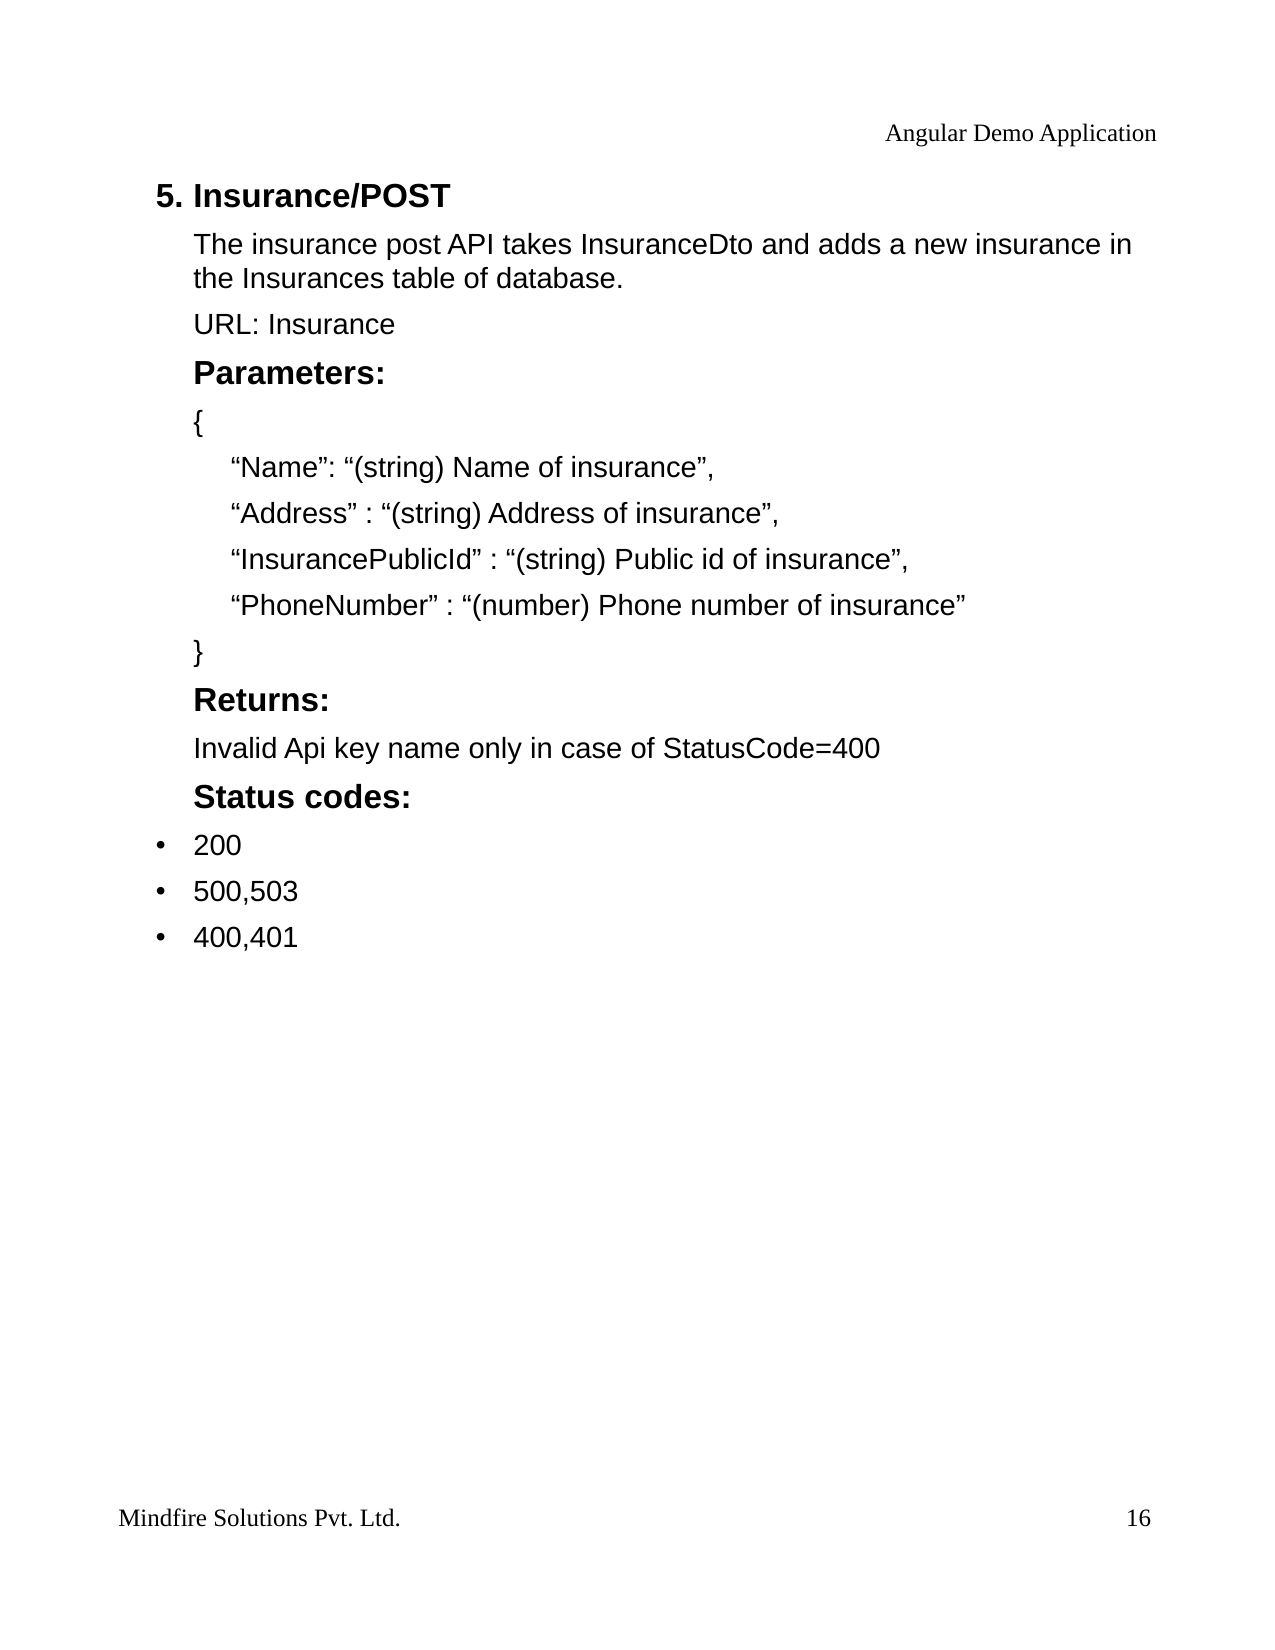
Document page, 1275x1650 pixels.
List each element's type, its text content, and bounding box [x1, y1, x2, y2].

list 500,503 [156, 874, 1157, 908]
list 200 [156, 828, 1157, 862]
list URL: Insurance [156, 307, 1157, 340]
list Returns: [156, 680, 1157, 718]
list 400,401 [156, 921, 1157, 954]
list The insurance post API takes InsuranceDto and adds a new insurance in the Insurances table of database. [156, 227, 1157, 294]
list “PhoneNumber” : “(number) Phone number of insurance” [193, 588, 1157, 622]
list Insurance/POST [156, 176, 1157, 215]
list Status codes: [156, 777, 1157, 816]
list “Address” : “(string) Address of insurance”, [193, 496, 1157, 529]
list Invalid Api key name only in case of StatusCode=400 [156, 731, 1157, 764]
list Parameters: [156, 353, 1157, 391]
list “InsurancePublicId” : “(string) Public id of insurance”, [193, 542, 1157, 576]
list “Name”: “(string) Name of insurance”, [193, 450, 1157, 483]
list { [156, 404, 1157, 437]
list } [156, 634, 1157, 668]
